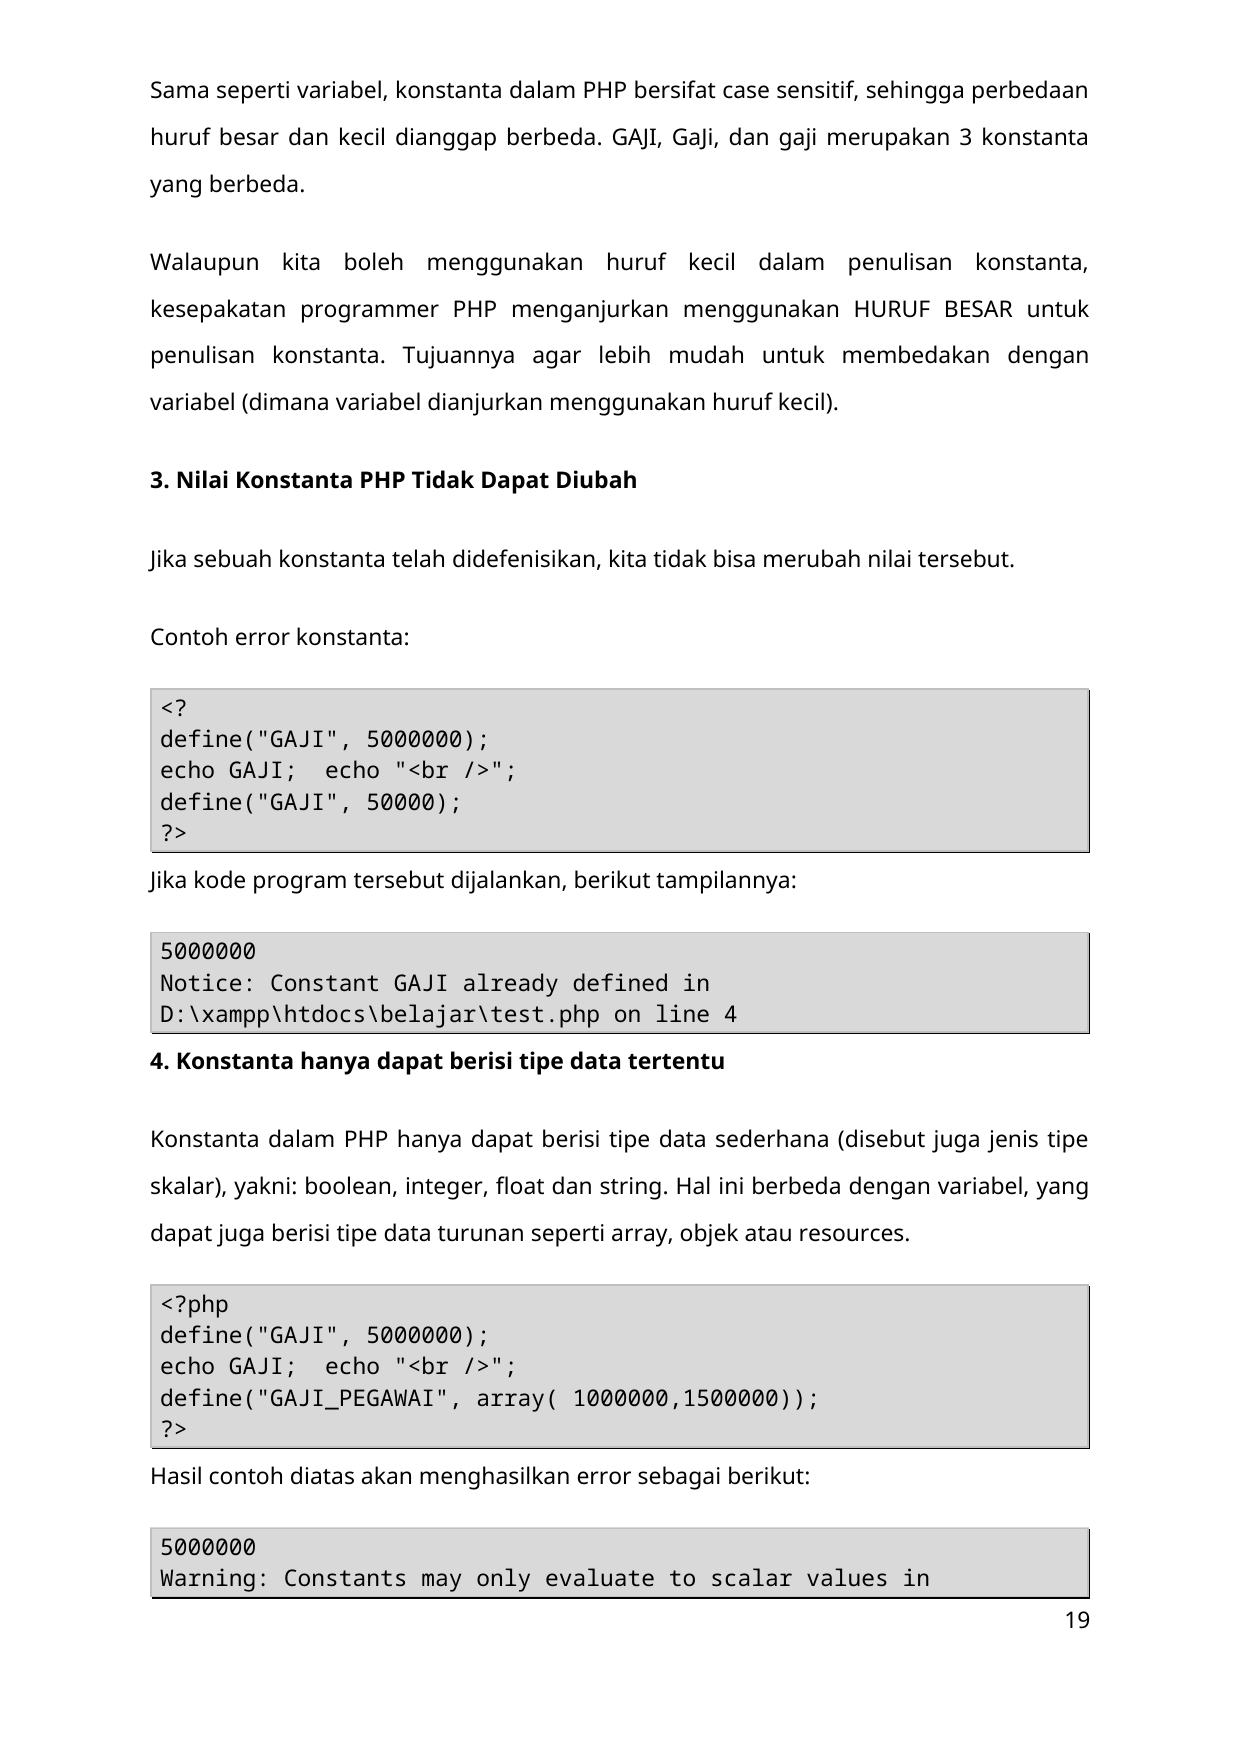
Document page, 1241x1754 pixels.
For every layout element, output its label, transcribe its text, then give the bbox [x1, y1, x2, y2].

text Contoh error konstanta: [150, 621, 1090, 652]
text Hasil contoh diatas akan menghasilkan error sebagai berikut: [150, 1460, 1090, 1491]
text 3. Nilai Konstanta PHP Tidak Dapat Diubah [150, 464, 1090, 496]
text Jika sebuah konstanta telah didefenisikan, kita tidak bisa merubah nilai tersebut. [150, 542, 1090, 574]
text define("GAJI", 50000); [152, 782, 1087, 813]
text D:\xampp\htdocs\belajar\test.php on line 4 [152, 994, 1087, 1031]
text define("GAJI_PEGAWAI", array( 1000000,1500000)); [152, 1378, 1087, 1409]
text ?> [152, 1409, 1087, 1446]
text Sama seperti variabel, konstanta dalam PHP bersifat case sensitif, sehingga perbedaan huruf besar dan kecil dianggap berbeda. GAJI, GaJi, dan gaji merupakan 3 konstanta yang berbeda. [150, 74, 1090, 199]
text Jika kode program tersebut dijalankan, berikut tampilannya: [150, 864, 1090, 895]
text 5000000 [152, 933, 1087, 963]
text 4. Konstanta hanya dapat berisi tipe data tertentu [150, 1044, 1090, 1076]
text define("GAJI", 5000000); [152, 1315, 1087, 1347]
text define("GAJI", 5000000); [152, 719, 1087, 751]
text Notice: Constant GAJI already defined in [152, 963, 1087, 994]
text Walaupun kita boleh menggunakan huruf kecil dalam penulisan konstanta, kesepakatan programmer PHP menganjurkan menggunakan HURUF BESAR untuk penulisan konstanta. Tujuannya agar lebih mudah untuk membedakan dengan variabel (dimana variabel dianjurkan menggunakan huruf kecil). [150, 246, 1090, 417]
text echo GAJI; echo "<br />"; [152, 751, 1087, 782]
text echo GAJI; echo "<br />"; [152, 1347, 1087, 1378]
text <?php [152, 1286, 1087, 1315]
text Konstanta dalam PHP hanya dapat berisi tipe data sederhana (disebut juga jenis tipe skalar), yakni: boolean, integer, float dan string. Hal ini berbeda dengan variabel, yang dapat juga berisi tipe data turunan seperti array, objek atau resources. [150, 1123, 1090, 1248]
text <? [152, 690, 1087, 719]
text ?> [152, 813, 1087, 850]
text Warning: Constants may only evaluate to scalar values in [152, 1559, 1087, 1596]
text 5000000 [152, 1529, 1087, 1559]
